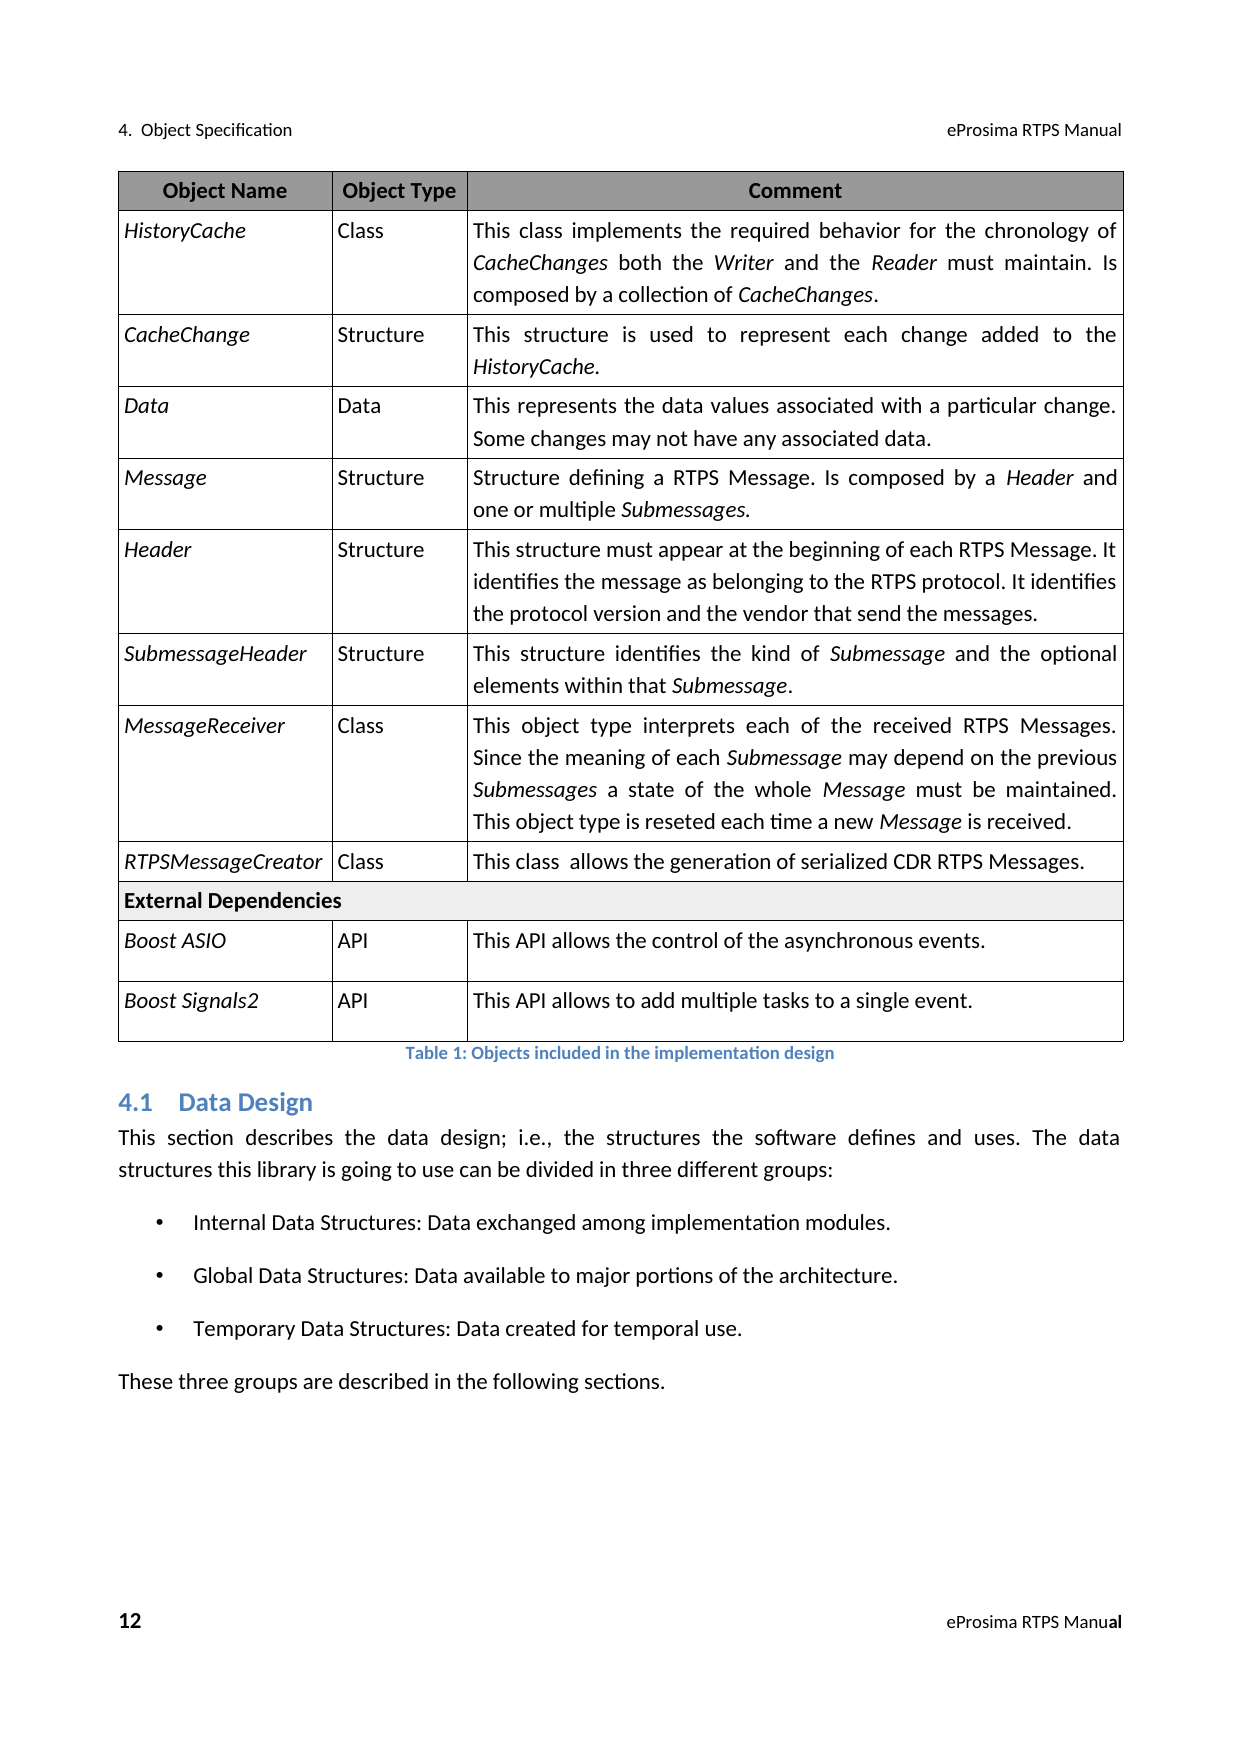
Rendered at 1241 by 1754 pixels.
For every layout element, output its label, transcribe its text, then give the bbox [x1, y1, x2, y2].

table_cell External Dependencies [119, 882, 1123, 920]
list Internal Data Structures: Data exchanged among implementation modules. [156, 1208, 1122, 1236]
text These three groups are described in the following sections. [118, 1367, 1122, 1395]
table_cell HistoryCache [119, 211, 332, 314]
table_cell Data [333, 387, 467, 458]
table_cell API [333, 921, 467, 981]
table_header Comment [468, 172, 1123, 210]
table_cell Class [333, 211, 467, 314]
table_header Object Name [119, 172, 332, 210]
subtitle Data Design [118, 1085, 1122, 1118]
table_cell This class allows the generation of serialized CDR RTPS Messages. [468, 842, 1123, 881]
table_cell API [333, 982, 467, 1041]
table_cell This API allows the control of the asynchronous events. [468, 921, 1123, 981]
table_cell MessageReceiver [119, 706, 332, 841]
table_cell Class [333, 706, 467, 841]
text Table 1: Objects included in the implementation design [118, 1042, 1122, 1064]
table_cell This object type interprets each of the received RTPS Messages. Since the meaning of each Submessage may depend on the previous Submessages a state of the whole Message must be maintained. This object type is reseted each time a new Message is received. [468, 706, 1123, 841]
table_cell This structure must appear at the beginning of each RTPS Message. It identifies the message as belonging to the RTPS protocol. It identifies the protocol version and the vendor that send the messages. [468, 530, 1123, 633]
table_cell Boost Signals2 [119, 982, 332, 1041]
table_cell Structure [333, 459, 467, 529]
table_cell SubmessageHeader [119, 634, 332, 705]
text This section describes the data design; i.e., the structures the software defines and uses. The data structures this library is going to use can be divided in three different groups: [118, 1123, 1122, 1183]
table_cell This structure is used to represent each change added to the HistoryCache. [468, 315, 1123, 386]
table_cell This class implements the required behavior for the chronology of CacheChanges both the Writer and the Reader must maintain. Is composed by a collection of CacheChanges. [468, 211, 1123, 314]
table_cell RTPSMessageCreator [119, 842, 332, 881]
table_cell This represents the data values associated with a particular change. Some changes may not have any associated data. [468, 387, 1123, 458]
table_cell Data [119, 387, 332, 458]
table_cell Structure [333, 634, 467, 705]
table_cell Message [119, 459, 332, 529]
table_header Object Type [333, 172, 467, 210]
table_cell This API allows to add multiple tasks to a single event. [468, 982, 1123, 1041]
table_cell CacheChange [119, 315, 332, 386]
table_cell Boost ASIO [119, 921, 332, 981]
table_cell Class [333, 842, 467, 881]
table_cell Header [119, 530, 332, 633]
table_cell Structure [333, 530, 467, 633]
table_cell This structure identifies the kind of Submessage and the optional elements within that Submessage. [468, 634, 1123, 705]
table_cell Structure defining a RTPS Message. Is composed by a Header and one or multiple Submessages. [468, 459, 1123, 529]
list Temporary Data Structures: Data created for temporal use. [156, 1314, 1122, 1342]
table_cell Structure [333, 315, 467, 386]
list Global Data Structures: Data available to major portions of the architecture. [156, 1261, 1122, 1289]
